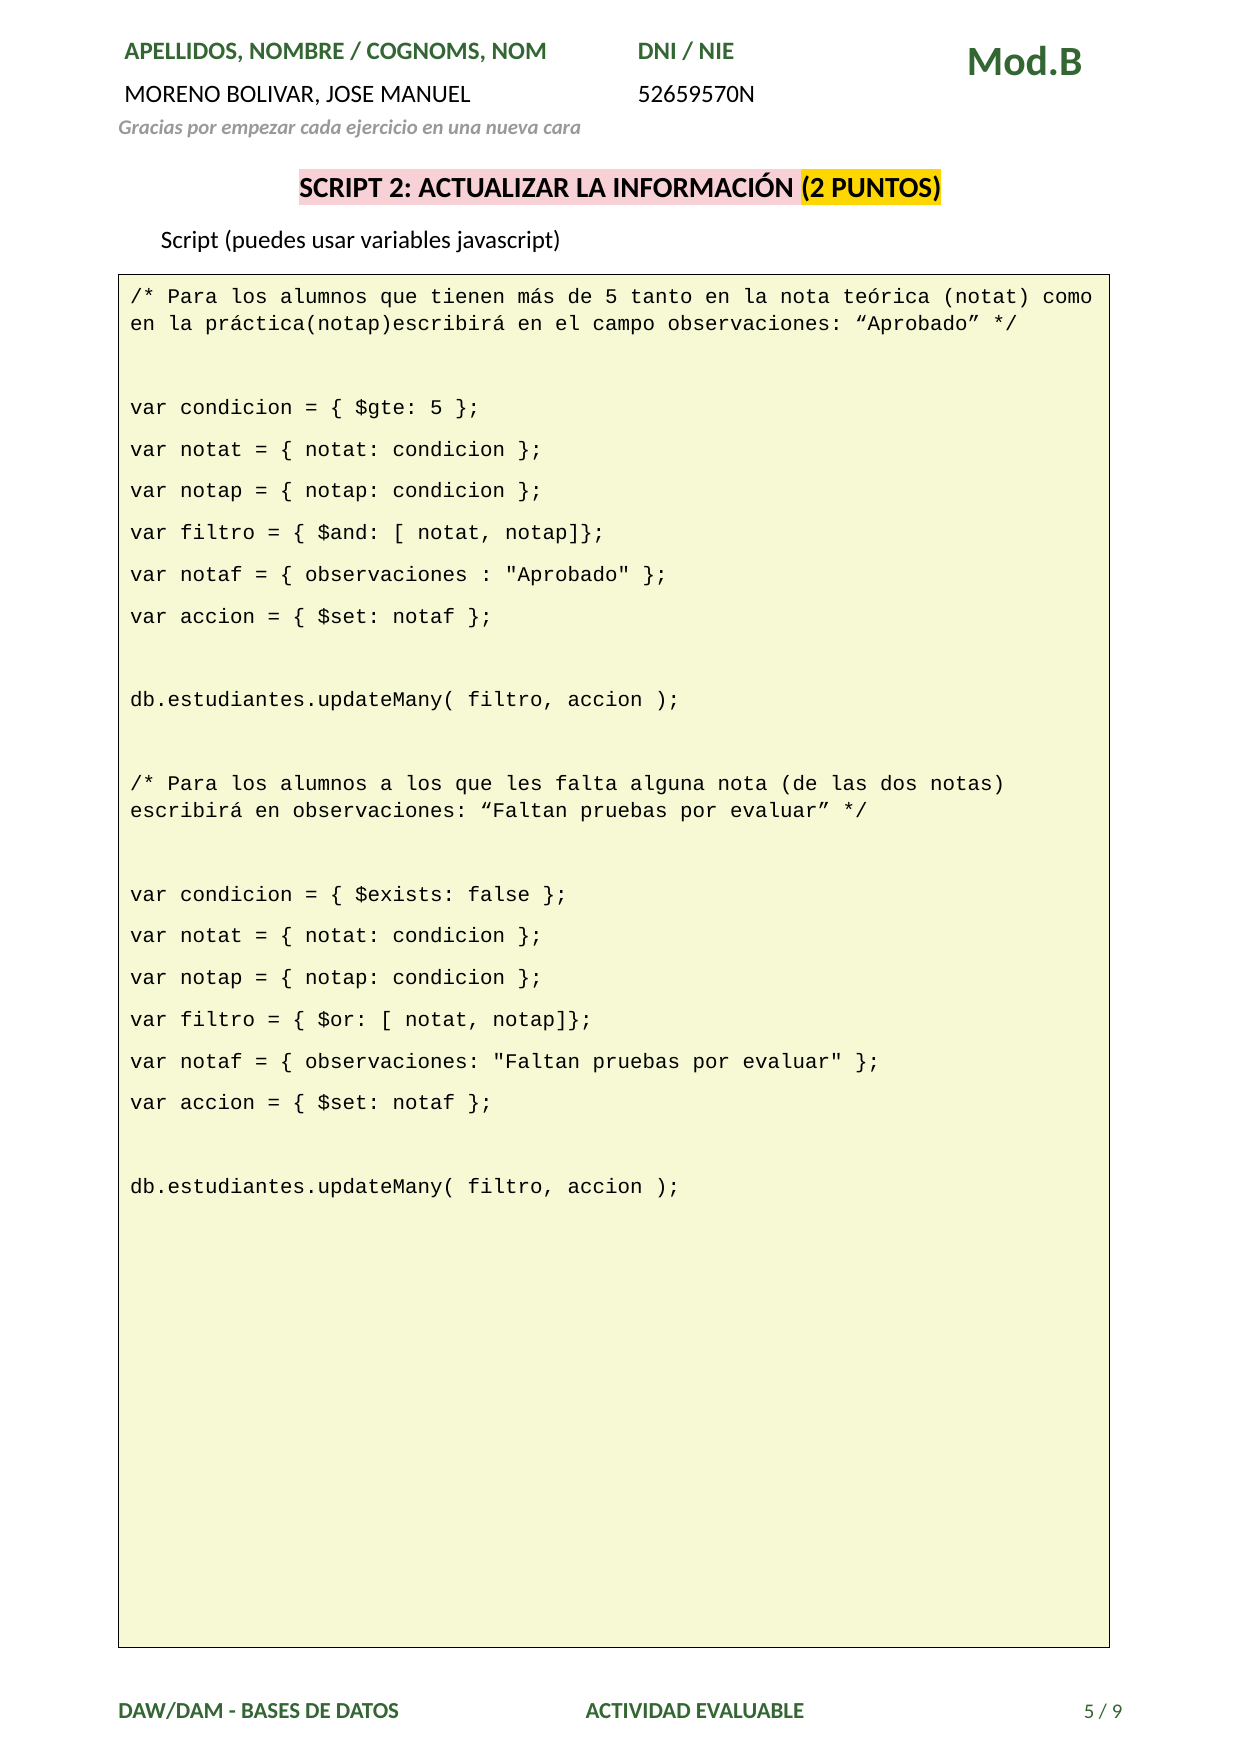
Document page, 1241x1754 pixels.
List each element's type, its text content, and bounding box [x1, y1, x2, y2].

table_header /* Para los alumnos que tienen más de 5 tanto en la nota teórica (notat) como en la práctica(notap)escribirá en el campo observaciones: “Aprobado” */ var condicion = { $gte: 5 }; var notat = { notat: condicion }; var notap = { notap: condicion }; var filtro = { $and: [ notat, notap]}; var notaf = { observaciones : "Aprobado" }; var accion = { $set: notaf }; db.estudiantes.updateMany( filtro, accion ); /* Para los alumnos a los que les falta alguna nota (de las dos notas) escribirá en observaciones: “Faltan pruebas por evaluar” */ var condicion = { $exists: false }; var notat = { notat: condicion }; var notap = { notap: condicion }; var filtro = { $or: [ notat, notap]}; var notaf = { observaciones: "Faltan pruebas por evaluar" }; var accion = { $set: notaf }; db.estudiantes.updateMany( filtro, accion ); [119, 275, 1109, 1647]
text SCRIPT 2: ACTUALIZAR LA INFORMACIÓN (2 PUNTOS) [118, 169, 1122, 205]
text Script (puedes usar variables javascript) [161, 225, 1122, 255]
